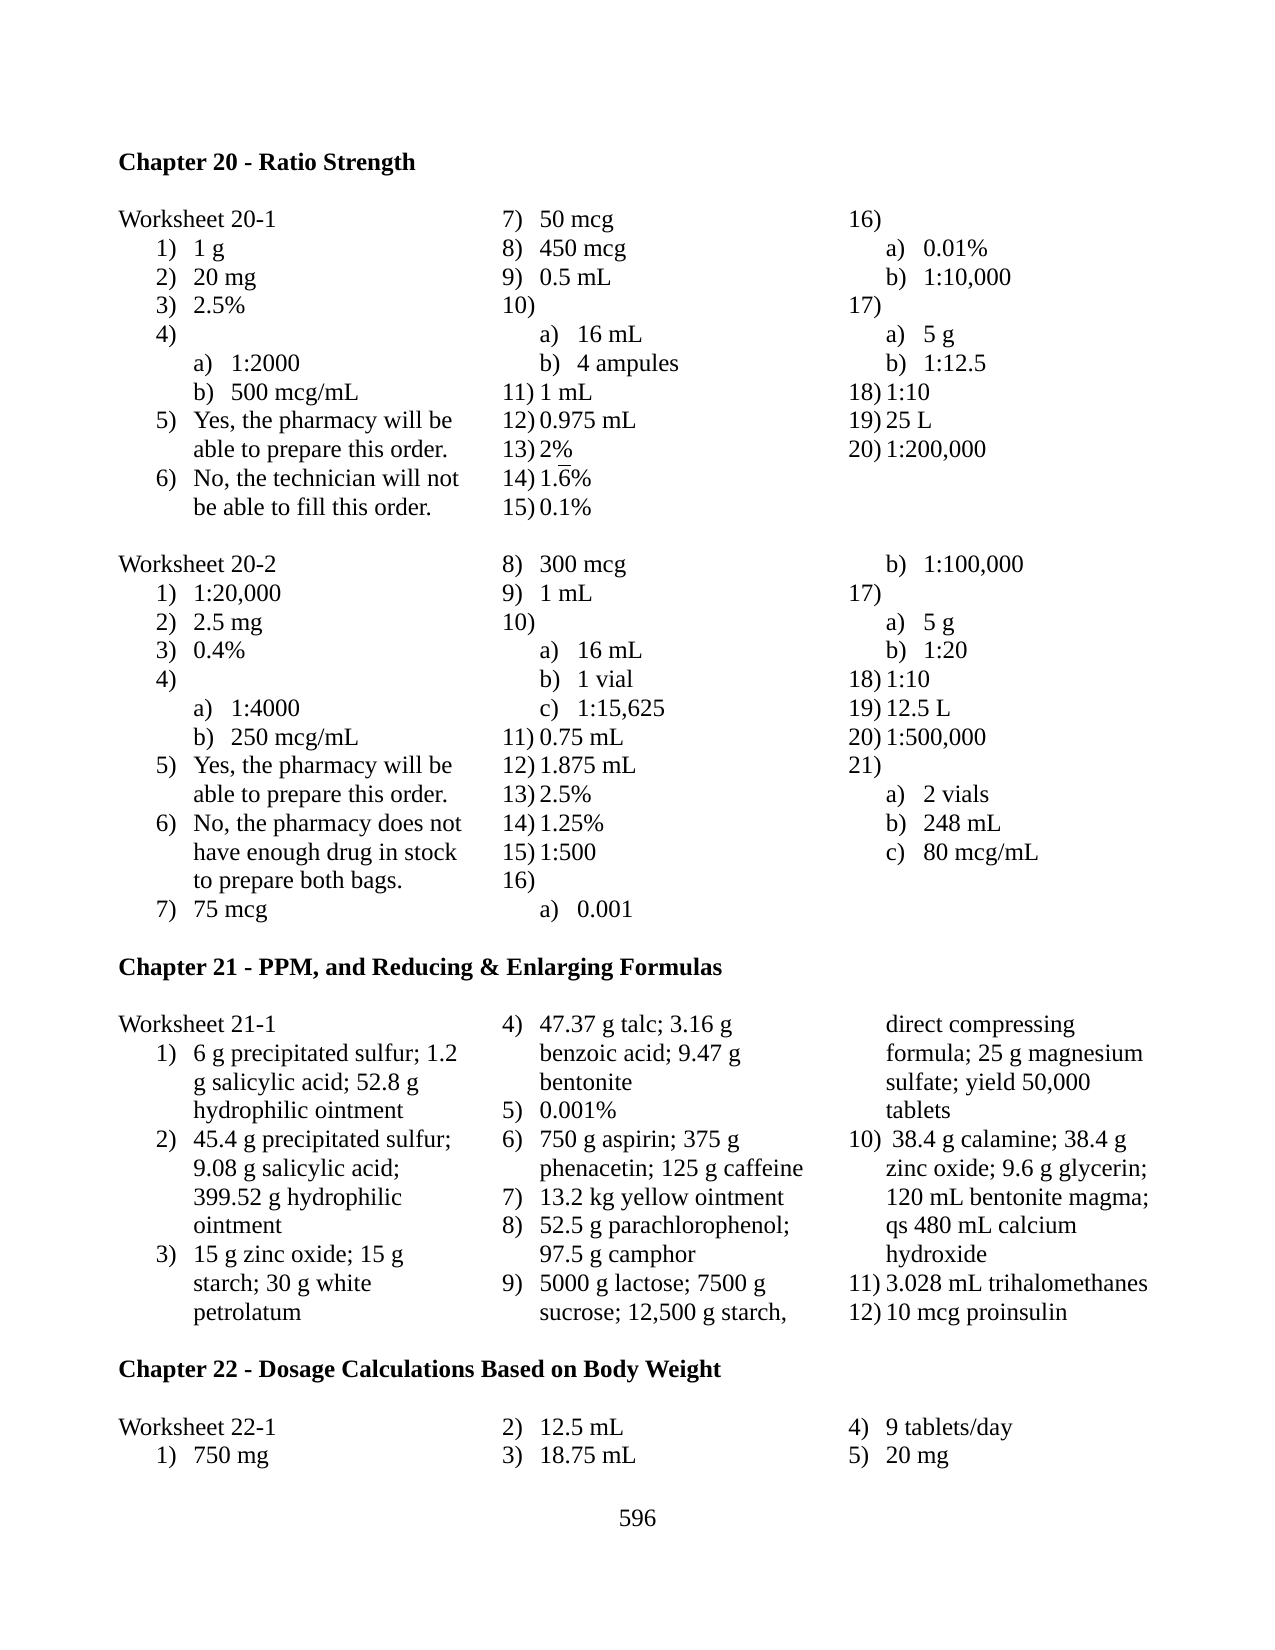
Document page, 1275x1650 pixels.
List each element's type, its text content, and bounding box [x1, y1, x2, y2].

list 1:12.5 [886, 348, 1157, 377]
list 1:2000 [193, 348, 464, 377]
list 12.5 mL [502, 1412, 811, 1441]
list 38.4 g calamine; 38.4 g zinc oxide; 9.6 g glycerin; 120 mL bentonite magma; qs 480 mL calcium hydroxide [848, 1124, 1157, 1268]
list direct compressing formula; 25 g magnesium sulfate; yield 50,000 tablets [848, 1009, 1157, 1124]
text Chapter 21 - PPM, and Reducing & Enlarging Formulas [118, 952, 1157, 981]
list 2 vials [886, 779, 1157, 808]
list 0.01% [886, 233, 1157, 262]
list 248 mL [886, 808, 1157, 837]
list 2.5% [502, 779, 811, 808]
list 1:20 [886, 636, 1157, 664]
list 16 mL [539, 319, 811, 348]
list 5 g [886, 607, 1157, 636]
text Worksheet 20-2 [118, 549, 464, 578]
list 15 g zinc oxide; 15 g starch; 30 g white petrolatum [156, 1239, 464, 1326]
list 0.001% [502, 1096, 811, 1124]
list 50 mcg [502, 204, 811, 233]
list 45.4 g precipitated sulfur; 9.08 g salicylic acid; 399.52 g hydrophilic ointment [156, 1124, 464, 1239]
list 20 mg [848, 1441, 1157, 1469]
list 6 g precipitated sulfur; 1.2 g salicylic acid; 52.8 g hydrophilic ointment [156, 1038, 464, 1124]
list 1 g [156, 233, 464, 262]
list 2% [502, 434, 811, 463]
list 52.5 g parachlorophenol; 97.5 g camphor [502, 1211, 811, 1268]
list 5000 g lactose; 7500 g sucrose; 12,500 g starch, [502, 1268, 811, 1326]
list 1:500,000 [848, 722, 1157, 751]
list 750 g aspirin; 375 g phenacetin; 125 g caffeine [502, 1124, 811, 1182]
list 20 mg [156, 262, 464, 291]
text Chapter 20 - Ratio Strength [118, 147, 1157, 176]
list 3.028 mL trihalomethanes [848, 1268, 1157, 1297]
list 4 ampules [539, 348, 811, 377]
list 1.6% [502, 463, 811, 492]
list 1:10 [848, 664, 1157, 693]
list 80 mcg/mL [886, 837, 1157, 866]
list 5 g [886, 319, 1157, 348]
list 1:15,625 [539, 693, 811, 722]
list 75 mcg [156, 894, 464, 923]
list 9 tablets/day [848, 1412, 1157, 1441]
list 1:4000 [193, 693, 464, 722]
list 1 mL [502, 578, 811, 607]
list 1:200,000 [848, 434, 1157, 463]
list 2.5% [156, 291, 464, 319]
list 0.1% [502, 492, 811, 521]
list No, the technician will not be able to fill this order. [156, 463, 464, 521]
list 1:500 [502, 837, 811, 866]
list Yes, the pharmacy will be able to prepare this order. [156, 751, 464, 808]
list 0.975 mL [502, 406, 811, 434]
list 13.2 kg yellow ointment [502, 1182, 811, 1211]
list 10 mcg proinsulin [848, 1297, 1157, 1326]
list 500 mcg/mL [193, 377, 464, 406]
list 1.875 mL [502, 751, 811, 779]
text Worksheet 21-1 [118, 1009, 464, 1038]
list 1 mL [502, 377, 811, 406]
list No, the pharmacy does not have enough drug in stock to prepare both bags. [156, 808, 464, 894]
text Worksheet 20-1 [118, 204, 464, 233]
list 25 L [848, 406, 1157, 434]
list 300 mcg [502, 549, 811, 578]
list 450 mcg [502, 233, 811, 262]
list 0.001 [539, 894, 811, 923]
list 1.25% [502, 808, 811, 837]
list 16 mL [539, 636, 811, 664]
text Chapter 22 - Dosage Calculations Based on Body Weight [118, 1354, 1157, 1383]
list 750 mg [156, 1441, 464, 1469]
list 2.5 mg [156, 607, 464, 636]
list 18.75 mL [502, 1441, 811, 1469]
list 250 mcg/mL [193, 722, 464, 751]
list 12.5 L [848, 693, 1157, 722]
list 0.75 mL [502, 722, 811, 751]
list 1:10,000 [886, 262, 1157, 291]
text Worksheet 22-1 [118, 1412, 464, 1441]
list 1:10 [848, 377, 1157, 406]
list Yes, the pharmacy will be able to prepare this order. [156, 406, 464, 463]
list 1 vial [539, 664, 811, 693]
list 1:100,000 [886, 549, 1157, 578]
list 1:20,000 [156, 578, 464, 607]
list 0.4% [156, 636, 464, 664]
list 0.5 mL [502, 262, 811, 291]
list 47.37 g talc; 3.16 g benzoic acid; 9.47 g bentonite [502, 1009, 811, 1096]
